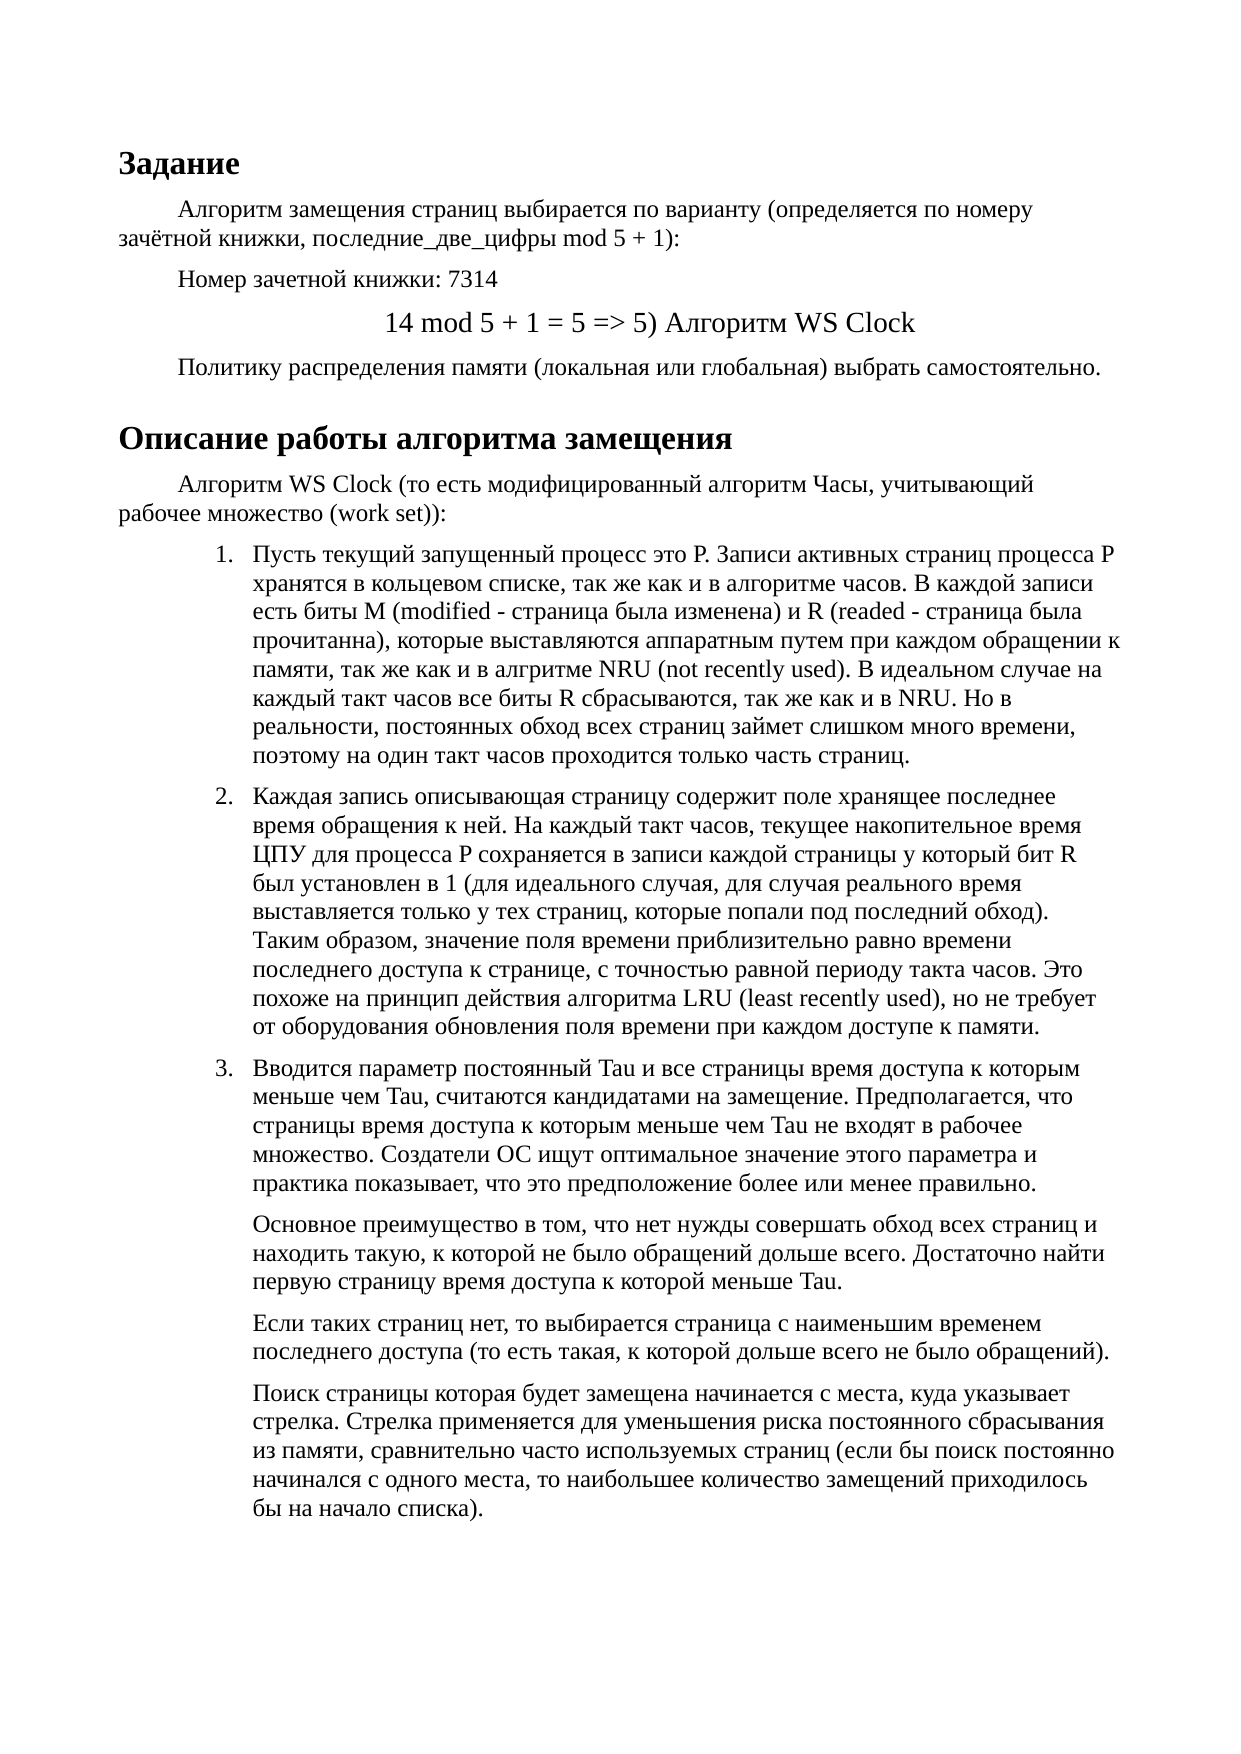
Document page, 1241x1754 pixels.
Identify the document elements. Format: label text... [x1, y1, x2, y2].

text Алгоритм замещения страниц выбирается по варианту (определяется по номеру зачётной книжки, последние_две_цифры mod 5 + 1): [118, 194, 1122, 252]
text 14 mod 5 + 1 = 5 => 5) Алгоритм WS Clock [118, 306, 1122, 339]
list Вводится параметр постоянный Tau и все страницы время доступа к которым меньше чем Tau, считаются кандидатами на замещение. Предполагается, что страницы время доступа к которым меньше чем Tau не входят в рабочее множество. Создатели ОС ищут оптимальное значение этого параметра и практика показывает, что это предположение более или менее правильно. [215, 1053, 1122, 1196]
subtitle Задание [118, 143, 1122, 182]
list Основное преимущество в том, что нет нужды совершать обход всех страниц и находить такую, к которой не было обращений дольше всего. Достаточно найти первую страницу время доступа к которой меньше Tau. [215, 1209, 1122, 1295]
list Поиск страницы которая будет замещена начинается с места, куда указывает стрелка. Стрелка применяется для уменьшения риска постоянного сбрасывания из памяти, сравнительно часто используемых страниц (если бы поиск постоянно начинался с одного места, то наибольшее количество замещений приходилось бы на начало списка). [215, 1378, 1122, 1521]
text Алгоритм WS Clock (то есть модифицированный алгоритм Часы, учитывающий рабочее множество (work set)): [118, 469, 1122, 526]
list Каждая запись описывающая страницу содержит поле хранящее последнее время обращения к ней. На каждый такт часов, текущее накопительное время ЦПУ для процесса P сохраняется в записи каждой страницы у который бит R был установлен в 1 (для идеального случая, для случая реального время выставляется только у тех страниц, которые попали под последний обход). Таким образом, значение поля времени приблизительно равно времени последнего доступа к странице, с точностью равной периоду такта часов. Это похоже на принцип действия алгоритма LRU (least recently used), но не требует от оборудования обновления поля времени при каждом доступе к памяти. [215, 781, 1122, 1040]
text Политику распределения памяти (локальная или глобальная) выбрать самостоятельно. [118, 352, 1122, 380]
subtitle Описание работы алгоритма замещения [118, 418, 1122, 456]
text Номер зачетной книжки: 7314 [118, 264, 1122, 293]
list Если таких страниц нет, то выбирается страница с наименьшим временем последнего доступа (то есть такая, к которой дольше всего не было обращений). [215, 1308, 1122, 1365]
list Пусть текущий запущенный процесс это P. Записи активных страниц процесса P хранятся в кольцевом списке, так же как и в алгоритме часов. В каждой записи есть биты M (modified - страница была изменена) и R (readed - страница была прочитанна), которые выставляются аппаратным путем при каждом обращении к памяти, так же как и в алгритме NRU (not recently used). В идеальном случае на каждый такт часов все биты R сбрасываются, так же как и в NRU. Но в реальности, постоянных обход всех страниц займет слишком много времени, поэтому на один такт часов проходится только часть страниц. [215, 539, 1122, 769]
